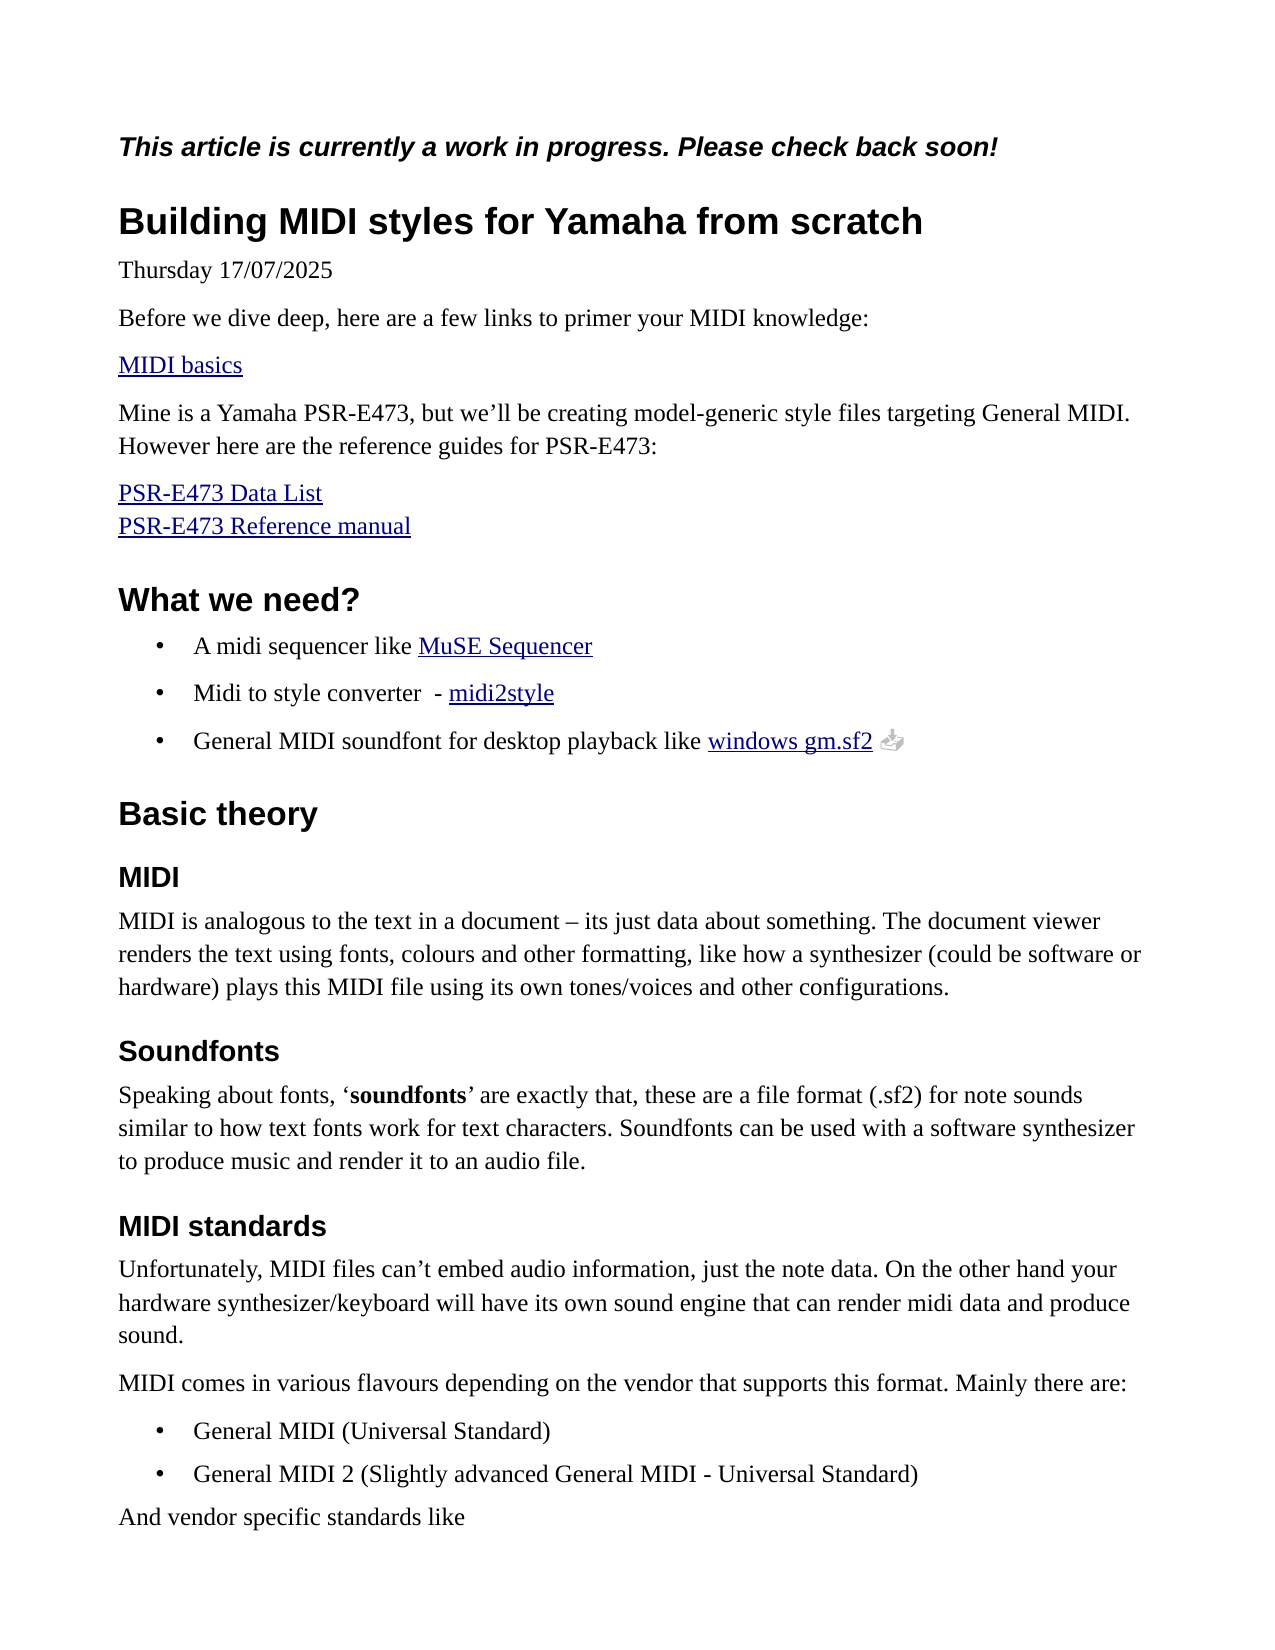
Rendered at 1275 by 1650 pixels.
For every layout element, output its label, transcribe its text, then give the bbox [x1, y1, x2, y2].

list Midi to style converter - midi2style [156, 678, 1157, 707]
text And vendor specific standards like [118, 1502, 1157, 1531]
list General MIDI (Universal Standard) [156, 1416, 1157, 1444]
subtitle What we need? [118, 580, 1157, 618]
text Unfortunately, MIDI files can’t embed audio information, just the note data. On the other hand your hardware synthesizer/keyboard will have its own sound engine that can render midi data and produce sound. [118, 1254, 1157, 1349]
list General MIDI 2 (Slightly advanced General MIDI - Universal Standard) [156, 1459, 1157, 1488]
list A midi sequencer like MuSE Sequencer [156, 631, 1157, 659]
subtitle This article is currently a work in progress. Please check back soon! [118, 131, 1157, 162]
text MIDI basics [118, 350, 1157, 379]
text Before we dive deep, here are a few links to primer your MIDI knowledge: [118, 303, 1157, 331]
text PSR-E473 Data List PSR-E473 Reference manual [118, 478, 1157, 540]
text Thursday 17/07/2025 [118, 255, 1157, 284]
subtitle MIDI standards [118, 1208, 1157, 1242]
list General MIDI soundfont for desktop playback like windows gm.sf2 📥 [156, 726, 1157, 755]
subtitle MIDI [118, 860, 1157, 893]
text Speaking about fonts, ‘soundfonts’ are exactly that, these are a file format (.sf2) for note sounds similar to how text fonts work for text characters. Soundfonts can be used with a software synthesizer to produce music and render it to an audio file. [118, 1080, 1157, 1175]
text Mine is a Yamaha PSR-E473, but we’ll be creating model-generic style files targeting General MIDI. However here are the reference guides for PSR-E473: [118, 398, 1157, 459]
subtitle Soundfonts [118, 1034, 1157, 1068]
text MIDI comes in various flavours depending on the vendor that supports this format. Mainly there are: [118, 1368, 1157, 1397]
subtitle Basic theory [118, 794, 1157, 833]
text MIDI is analogous to the text in a document – its just data about something. The document viewer renders the text using fonts, colours and other formatting, like how a synthesizer (could be software or hardware) plays this MIDI file using its own tones/voices and other configurations. [118, 906, 1157, 1001]
subtitle Building MIDI styles for Yamaha from scratch [118, 199, 1157, 242]
